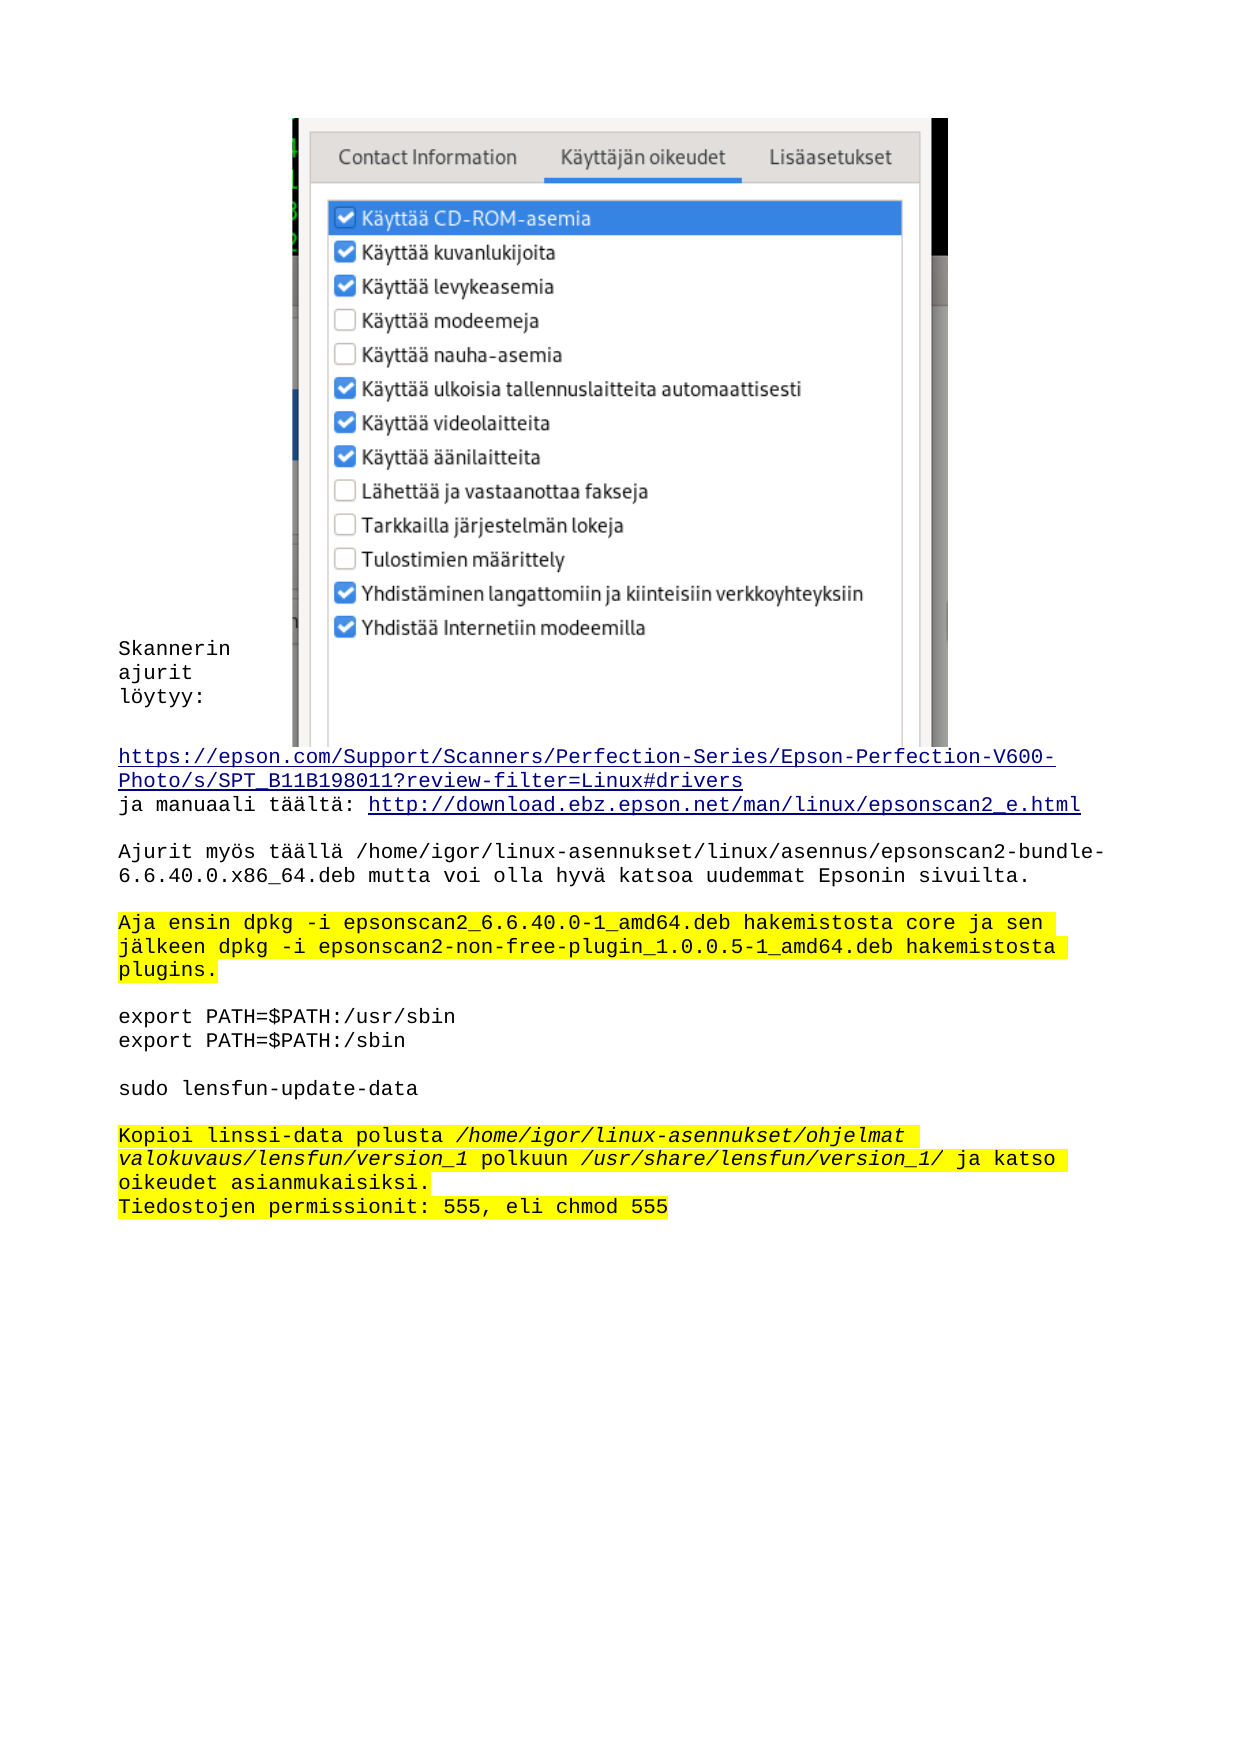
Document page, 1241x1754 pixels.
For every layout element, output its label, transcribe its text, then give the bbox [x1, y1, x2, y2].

text export PATH=$PATH:/usr/sbin [118, 1007, 1122, 1030]
text sudo lensfun-update-data [118, 1077, 1122, 1101]
text Ajurit myös täällä /home/igor/linux-asennukset/linux/asennus/epsonscan2-bundle-6.6.40.0.x86_64.deb mutta voi olla hyvä katsoa uudemmat Epsonin sivuilta. [118, 841, 1122, 888]
text export PATH=$PATH:/sbin [118, 1030, 1122, 1054]
picture [292, 118, 948, 747]
text ja manuaali täältä: http://download.ebz.epson.net/man/linux/epsonscan2_e.html [118, 794, 1122, 817]
text Kopioi linssi-data polusta /home/igor/linux-asennukset/ohjelmat valokuvaus/lensfun/version_1 polkuun /usr/share/lensfun/version_1/ ja katso oikeudet asianmukaisiksi. Tiedostojen permissionit: 555, eli chmod 555 [118, 1125, 1122, 1219]
text Aja ensin dpkg -i epsonscan2_6.6.40.0-1_amd64.deb hakemistosta core ja sen jälkeen dpkg -i epsonscan2-non-free-plugin_1.0.0.5-1_amd64.deb hakemistosta plugins. [118, 912, 1122, 983]
text Skannerin ajurit löytyy: https://epson.com/Support/Scanners/Perfection-Series/Epson-Perfection-V600-Photo/s/SPT_B11B198011?review-filter=Linux#drivers [118, 638, 1122, 794]
